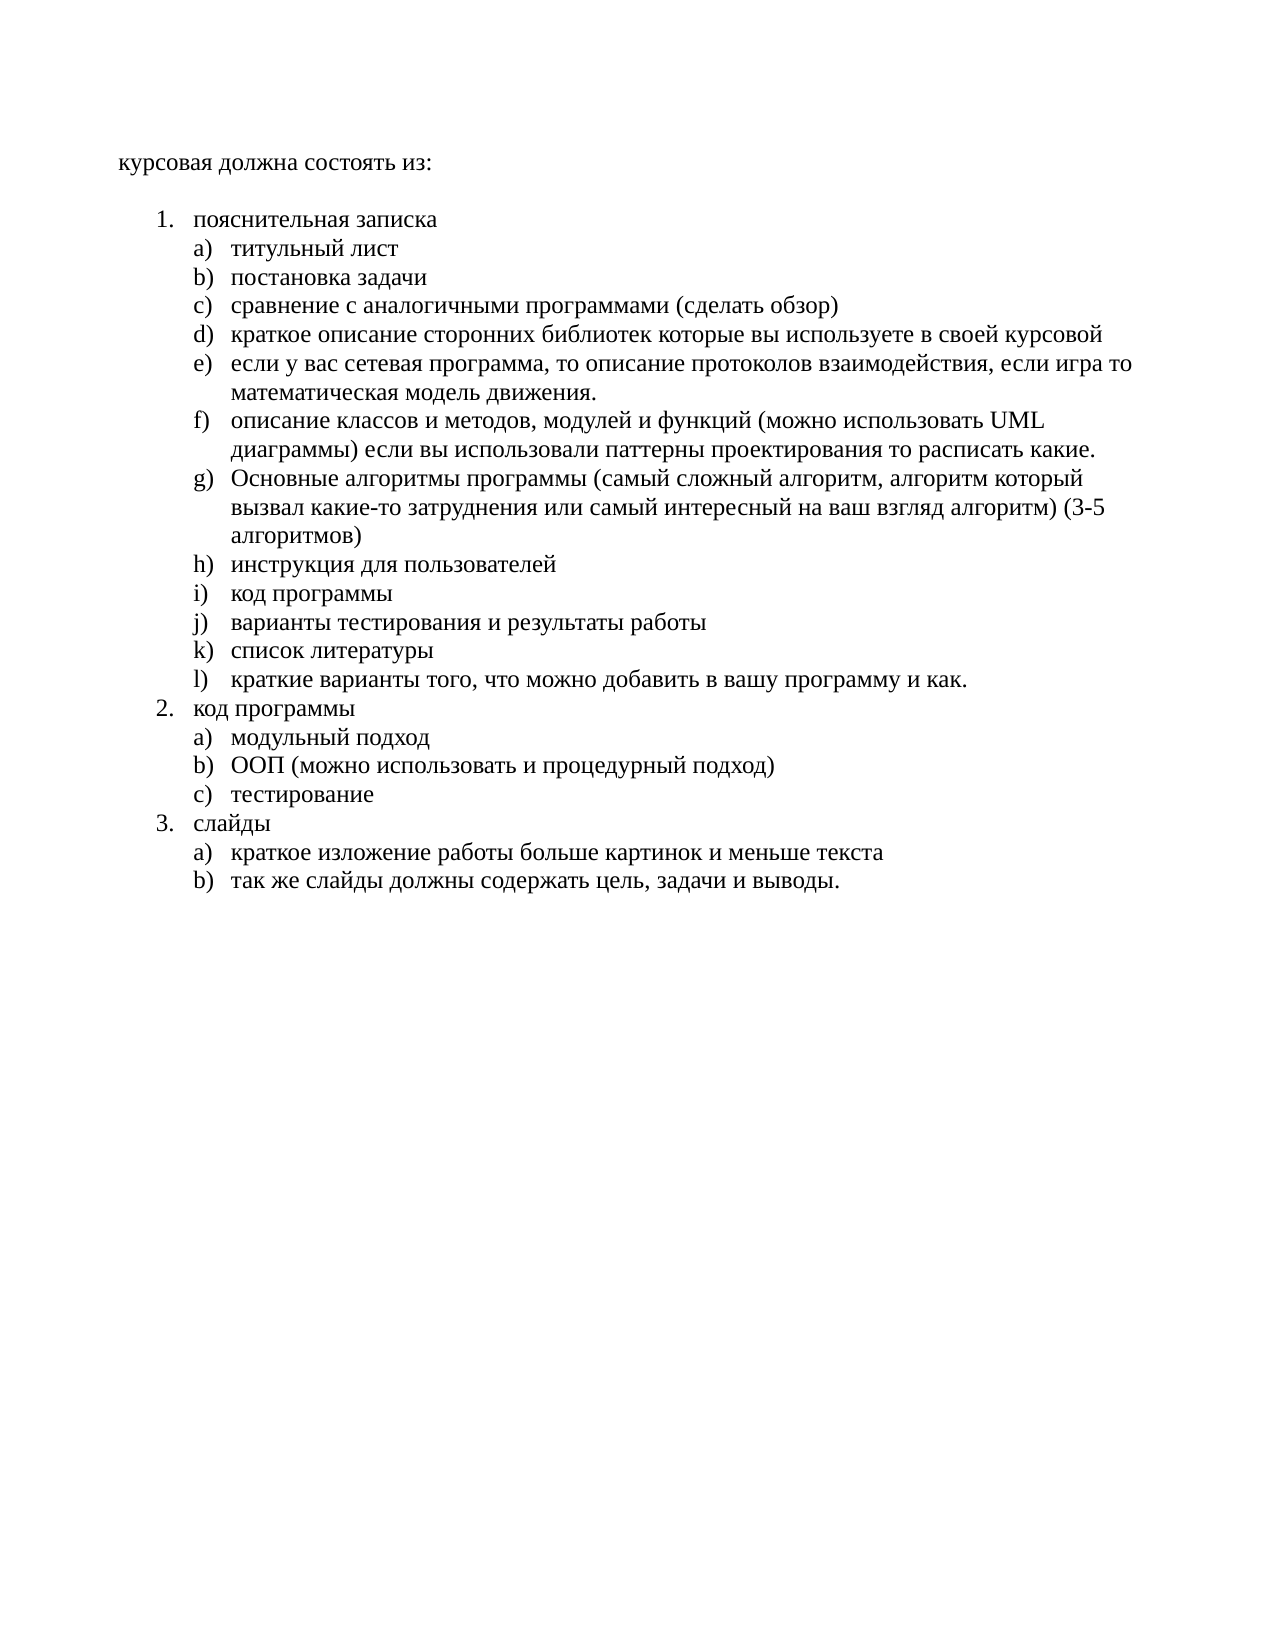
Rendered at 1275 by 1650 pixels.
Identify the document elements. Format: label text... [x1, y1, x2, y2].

list слайды [156, 808, 1157, 837]
list Основные алгоритмы программы (самый сложный алгоритм, алгоритм который вызвал какие-то затруднения или самый интересный на ваш взгляд алгоритм) (3-5 алгоритмов) [193, 463, 1157, 549]
list сравнение с аналогичными программами (сделать обзор) [193, 291, 1157, 319]
list ООП (можно использовать и процедурный подход) [193, 751, 1157, 779]
list код программы [193, 578, 1157, 607]
text курсовая должна состоять из: [118, 147, 1157, 176]
list модульный подход [193, 722, 1157, 751]
list описание классов и методов, модулей и функций (можно использовать UML диаграммы) если вы использовали паттерны проектирования то расписать какие. [193, 406, 1157, 463]
list если у вас сетевая программа, то описание протоколов взаимодействия, если игра то математическая модель движения. [193, 348, 1157, 406]
list постановка задачи [193, 262, 1157, 291]
list инструкция для пользователей [193, 549, 1157, 578]
list титульный лист [193, 233, 1157, 262]
list код программы [156, 693, 1157, 722]
list варианты тестирования и результаты работы [193, 607, 1157, 636]
list список литературы [193, 636, 1157, 664]
list тестирование [193, 779, 1157, 808]
list пояснительная записка [156, 204, 1157, 233]
list так же слайды должны содержать цель, задачи и выводы. [193, 866, 1157, 894]
list краткое описание сторонних библиотек которые вы используете в своей курсовой [193, 319, 1157, 348]
list краткие варианты того, что можно добавить в вашу программу и как. [193, 664, 1157, 693]
list краткое изложение работы больше картинок и меньше текста [193, 837, 1157, 866]
